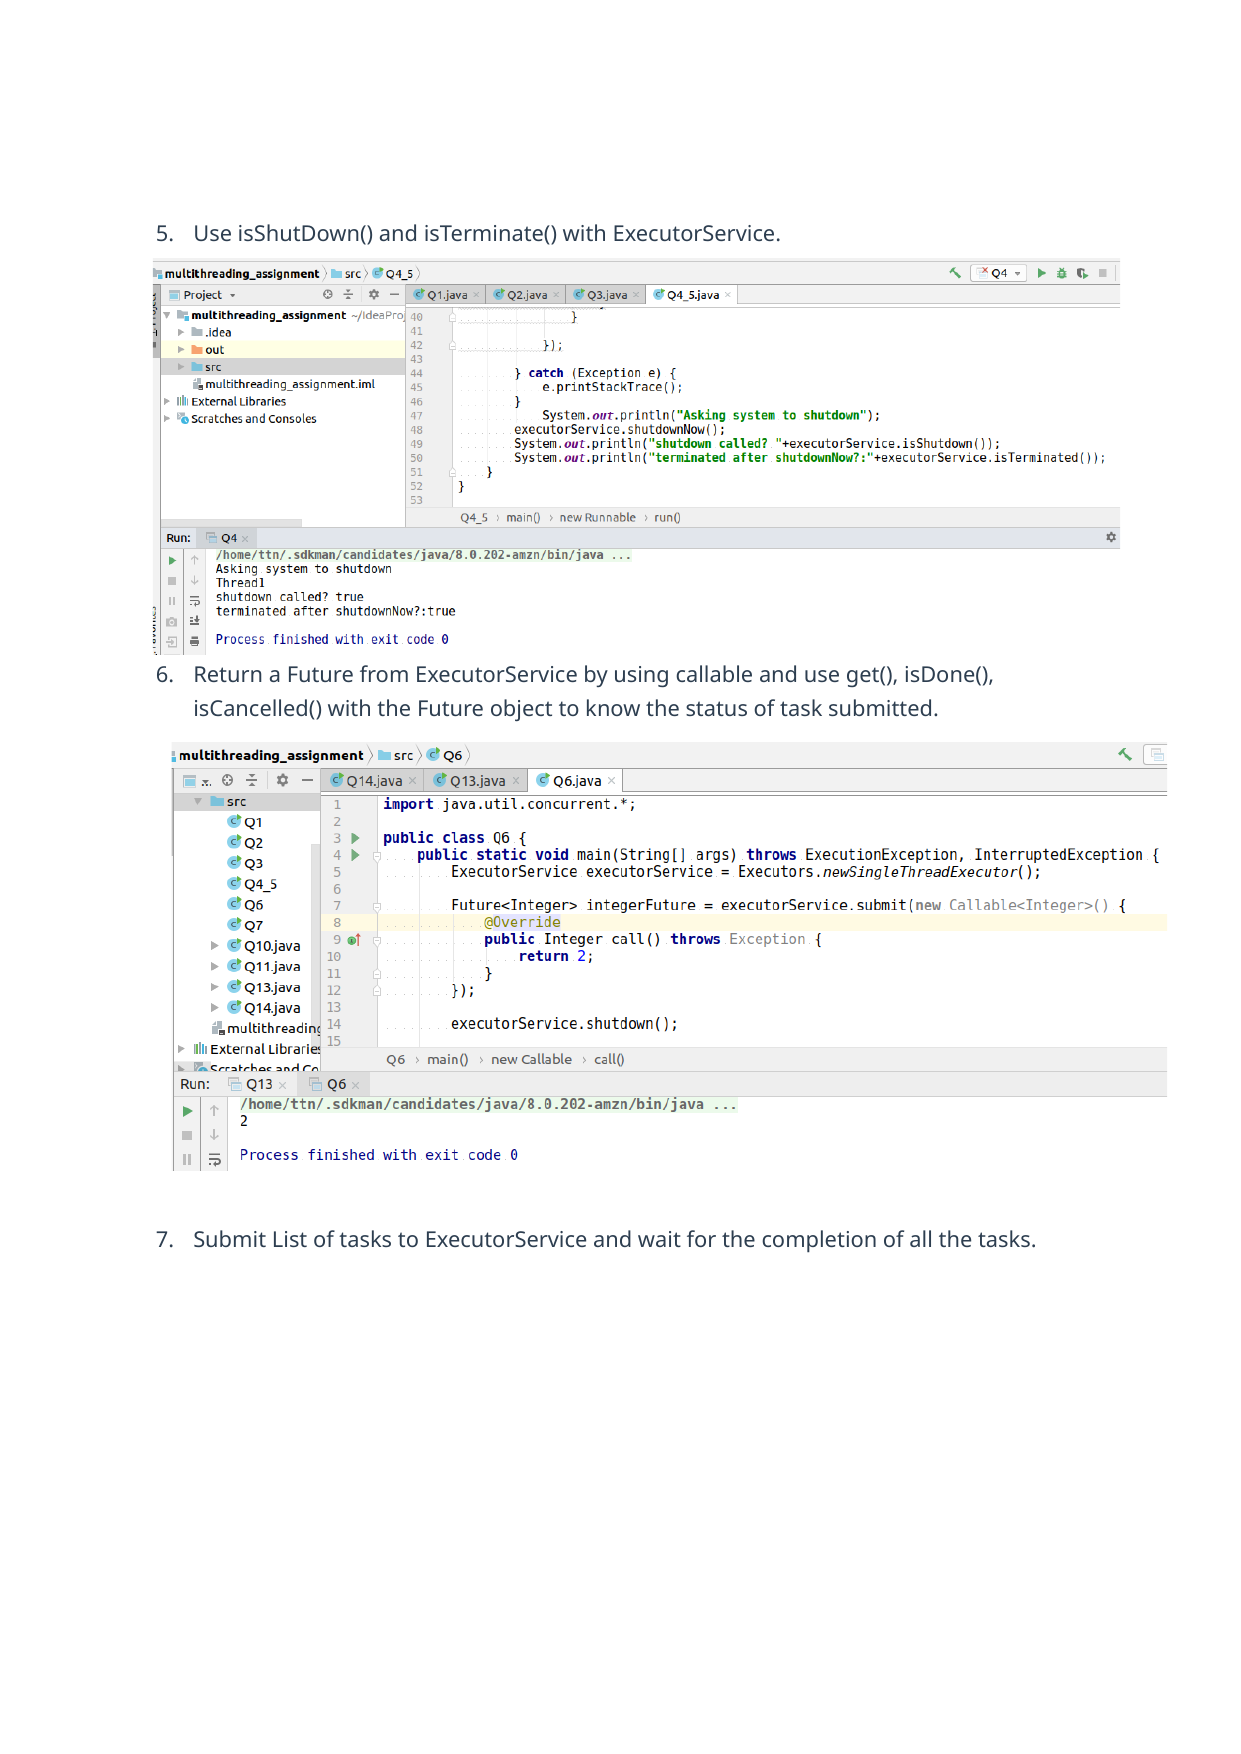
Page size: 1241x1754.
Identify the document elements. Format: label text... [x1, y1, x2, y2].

picture [171, 742, 1168, 1171]
list Return a Future from ExecutorService by using callable and use get(), isDone(), isCancelled() with the Future object to know the status of task submitted. [156, 267, 1122, 723]
picture [152, 258, 1121, 655]
list Submit List of tasks to ExecutorService and wait for the completion of all the tasks. [156, 1224, 1122, 1254]
list Use isShutDown() and isTerminate() with ExecutorService. [156, 218, 1122, 247]
